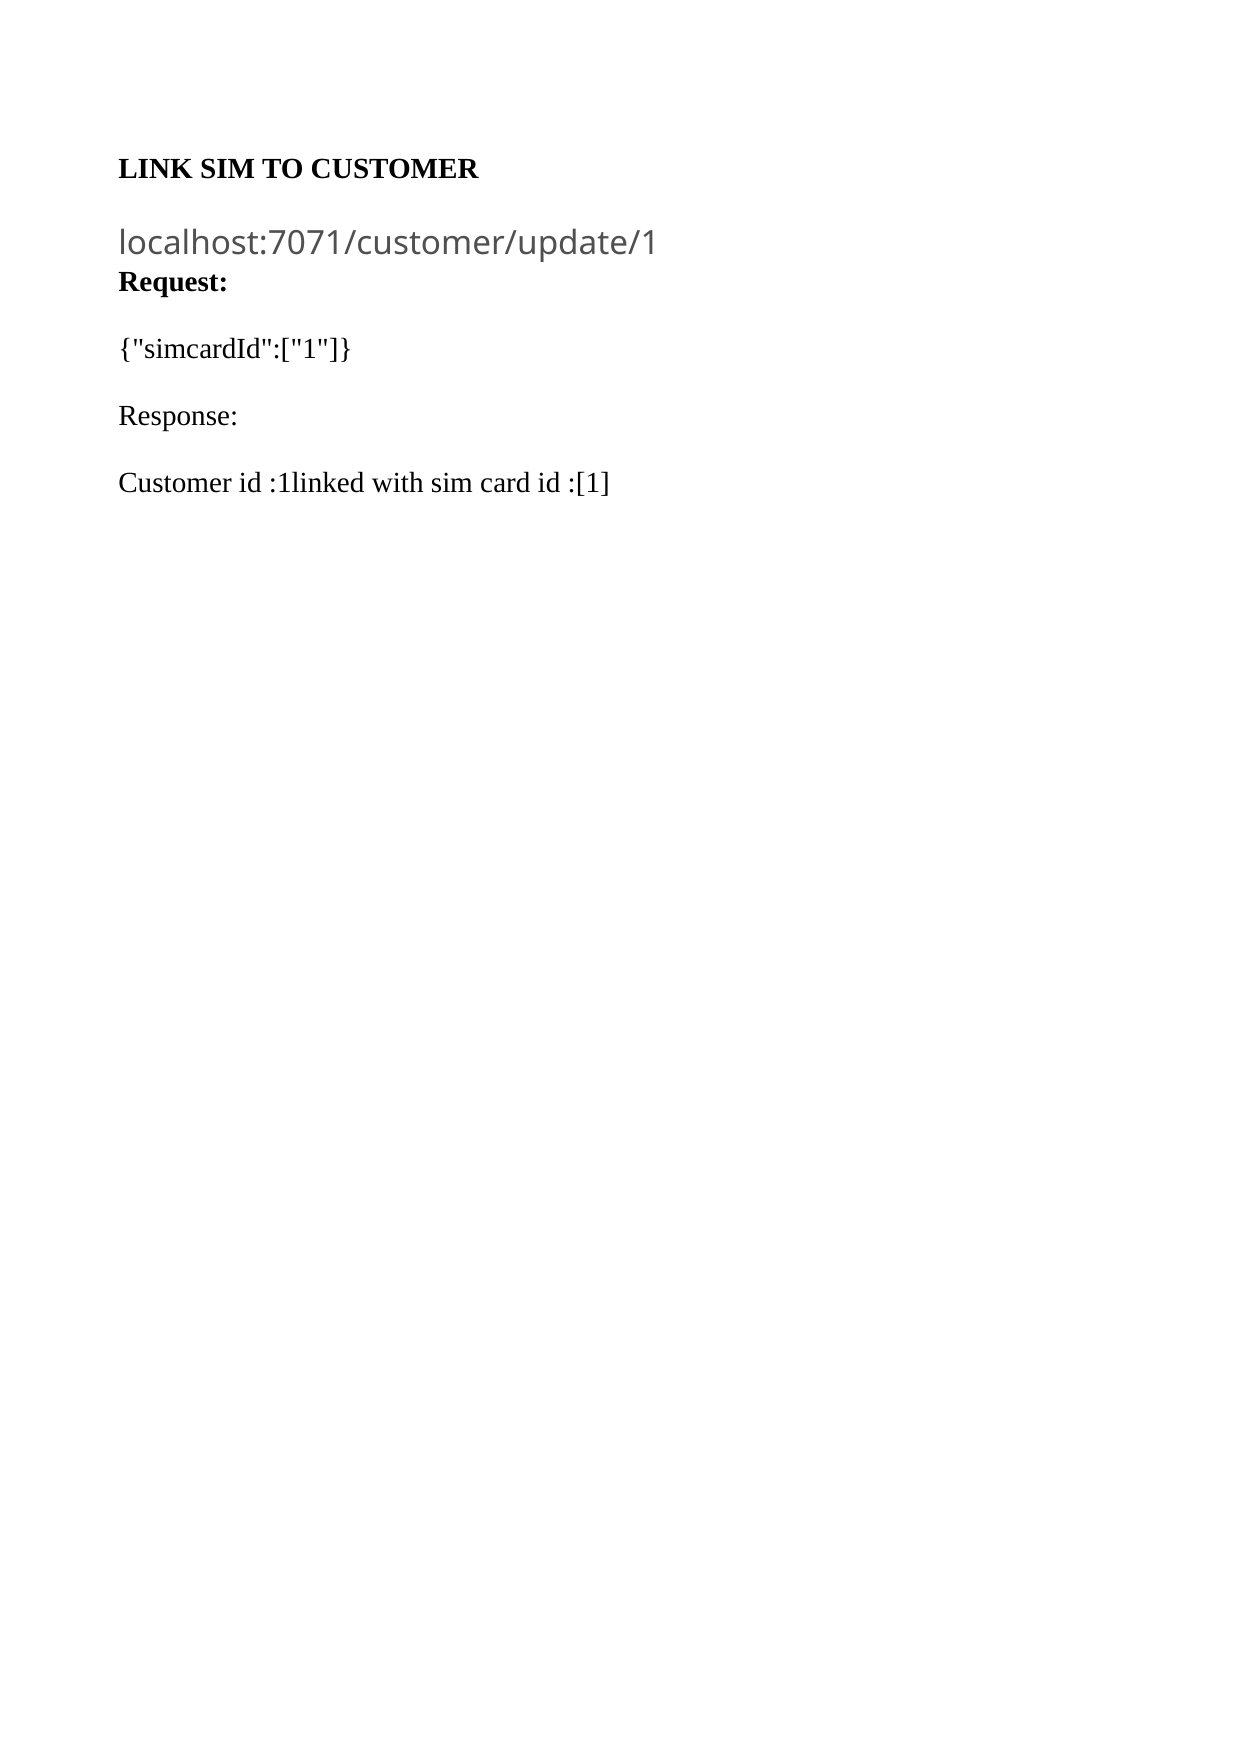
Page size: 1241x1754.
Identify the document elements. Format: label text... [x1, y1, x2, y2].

text LINK SIM TO CUSTOMER [118, 152, 1122, 185]
text Request: [118, 264, 1122, 298]
text Response: [118, 398, 1122, 432]
text localhost:7071/customer/update/1 [118, 219, 1122, 264]
text Customer id :1linked with sim card id :[1] [118, 465, 1122, 499]
text {"simcardId":["1"]} [118, 331, 1122, 365]
